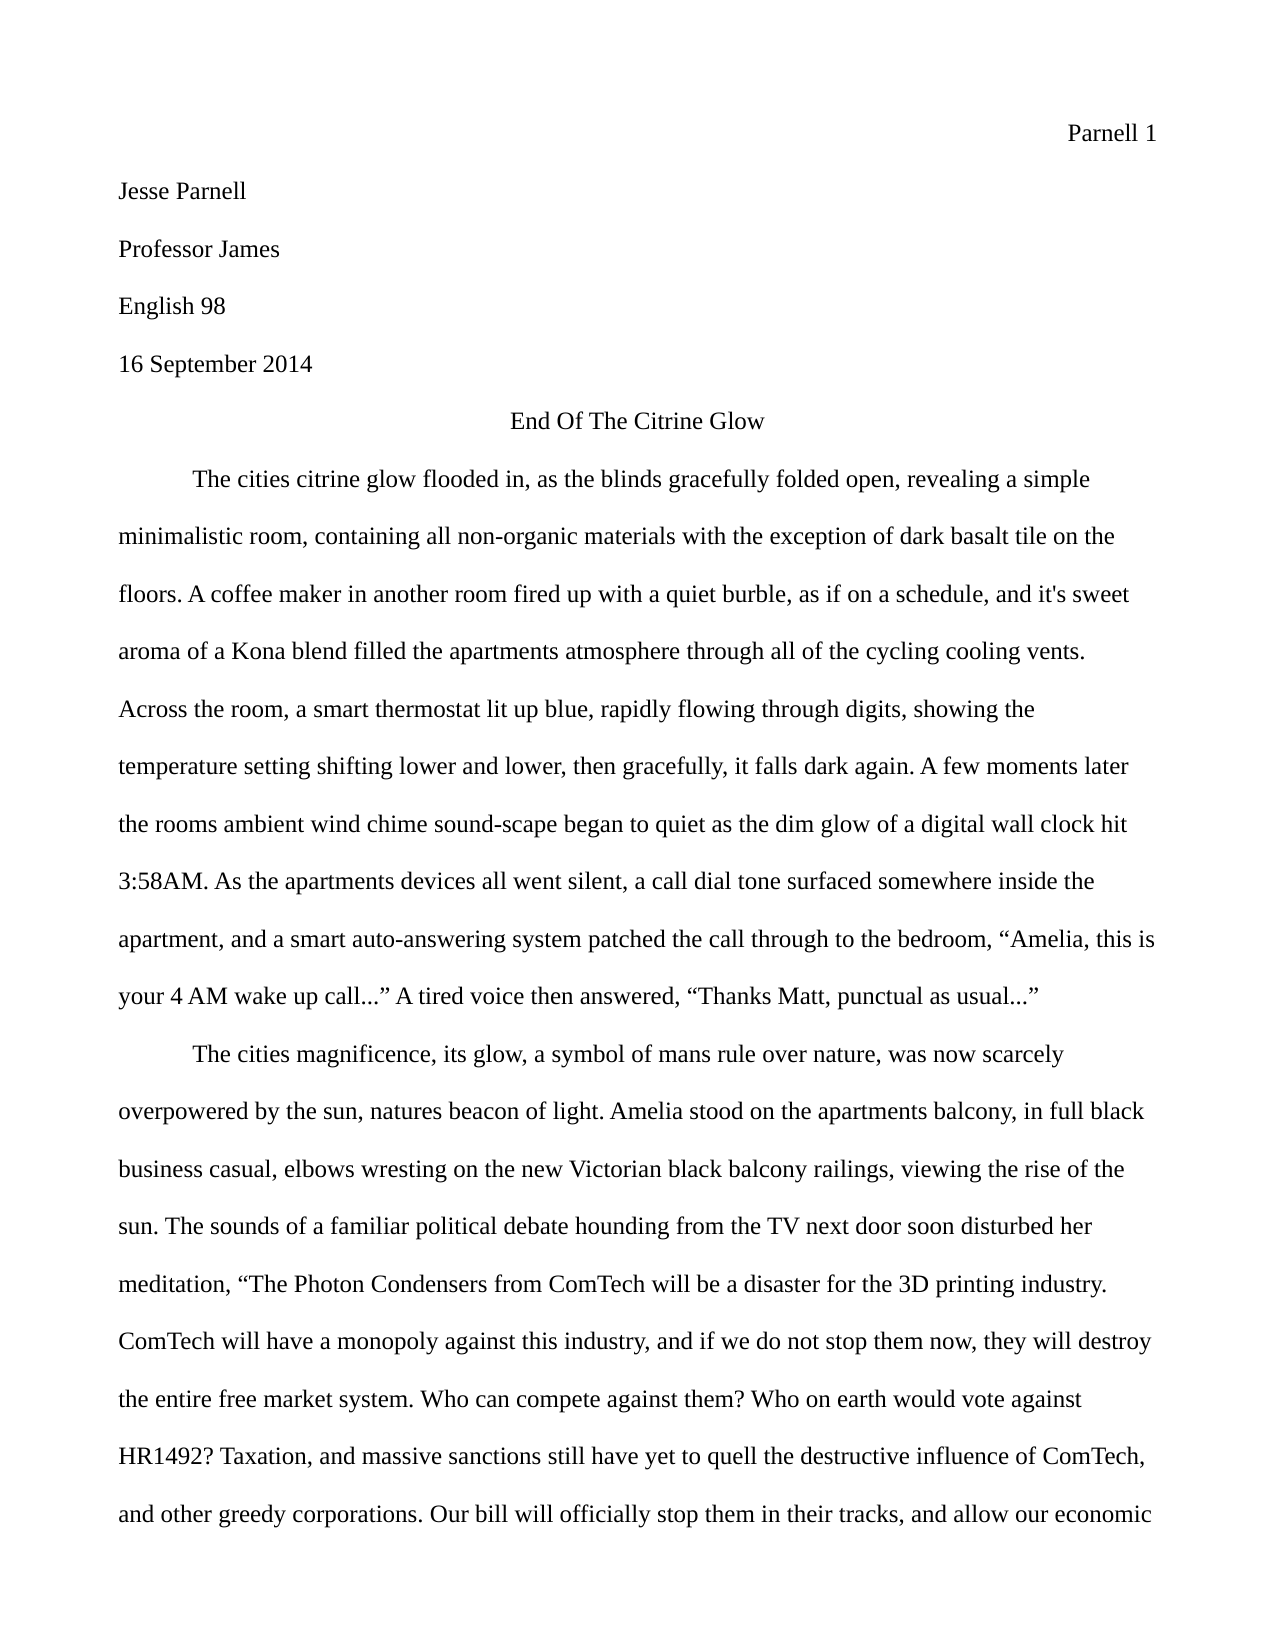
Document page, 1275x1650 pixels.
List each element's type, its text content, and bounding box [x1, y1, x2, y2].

text End Of The Citrine Glow [118, 406, 1157, 435]
text Jesse Parnell [118, 176, 1157, 205]
text Professor James [118, 234, 1157, 263]
text The cities magnificence, its glow, a symbol of mans rule over nature, was now scarcely overpowered by the sun, natures beacon of light. Amelia stood on the apartments balcony, in full black business casual, elbows wresting on the new Victorian black balcony railings, viewing the rise of the sun. The sounds of a familiar political debate hounding from the TV next door soon disturbed her meditation, “The Photon Condensers from ComTech will be a disaster for the 3D printing industry. ComTech will have a monopoly against this industry, and if we do not stop them now, they will destroy the entire free market system. Who can compete against them? Who on earth would vote against HR1492? Taxation, and massive sanctions still have yet to quell the destructive influence of ComTech, and other greedy corporations. Our bill will officially stop them in their tracks, and allow our economic [118, 1039, 1157, 1528]
text English 98 [118, 291, 1157, 320]
text The cities citrine glow flooded in, as the blinds gracefully folded open, revealing a simple minimalistic room, containing all non-organic materials with the exception of dark basalt tile on the floors. A coffee maker in another room fired up with a quiet burble, as if on a schedule, and it's sweet aroma of a Kona blend filled the apartments atmosphere through all of the cycling cooling vents. Across the room, a smart thermostat lit up blue, rapidly flowing through digits, showing the temperature setting shifting lower and lower, then gracefully, it falls dark again. A few moments later the rooms ambient wind chime sound-scape began to quiet as the dim glow of a digital wall clock hit 3:58AM. As the apartments devices all went silent, a call dial tone surfaced somewhere inside the apartment, and a smart auto-answering system patched the call through to the bedroom, “Amelia, this is your 4 AM wake up call...” A tired voice then answered, “Thanks Matt, punctual as usual...” [118, 464, 1157, 1010]
text 16 September 2014 [118, 349, 1157, 378]
